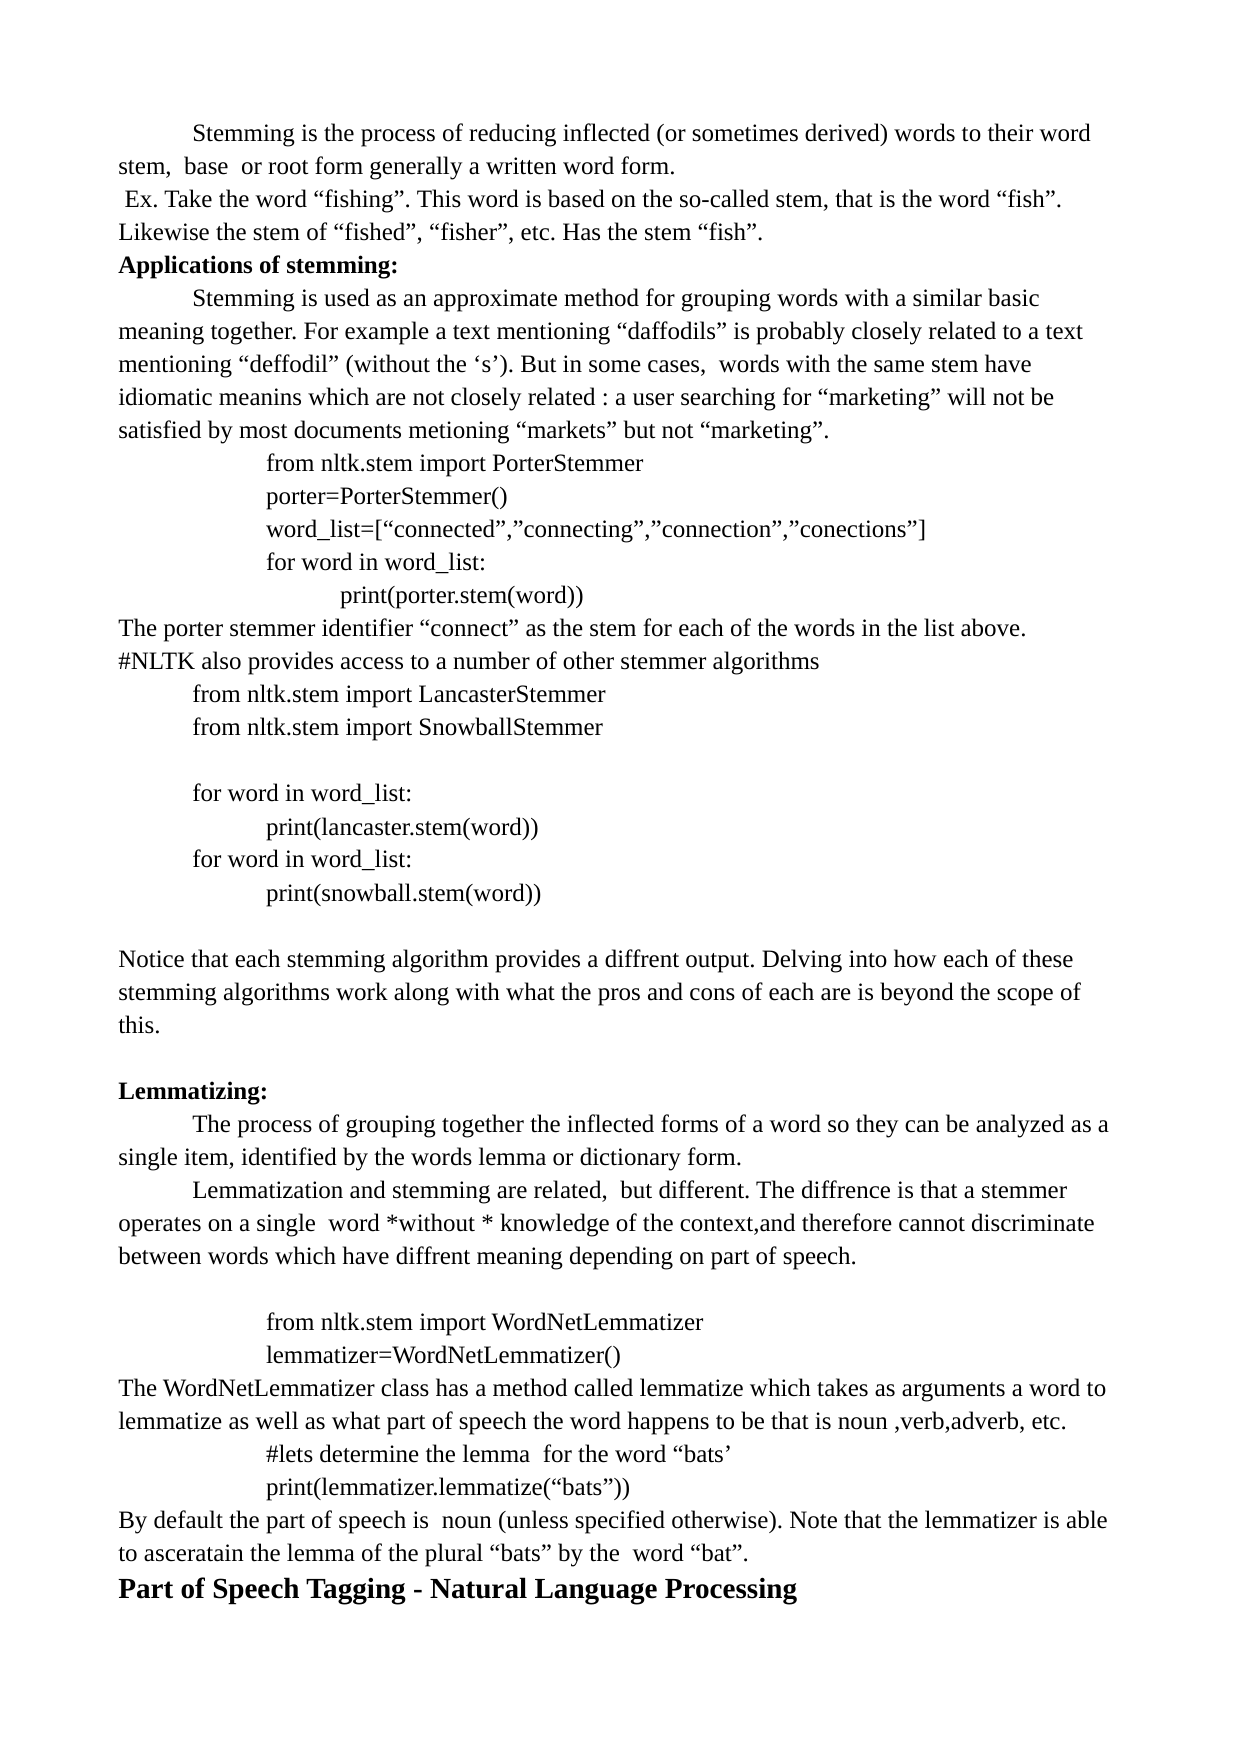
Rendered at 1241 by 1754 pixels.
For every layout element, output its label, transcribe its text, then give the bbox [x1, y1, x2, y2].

text By default the part of speech is noun (unless specified otherwise). Note that the lemmatizer is able to asceratain the lemma of the plural “bats” by the word “bat”. [118, 1505, 1122, 1567]
text word_list=[“connected”,”connecting”,”connection”,”conections”] [118, 514, 1122, 543]
text print(porter.stem(word)) [118, 580, 1122, 609]
text Applications of stemming: [118, 250, 1122, 279]
text Lemmatization and stemming are related, but different. The diffrence is that a stemmer operates on a single word *without * knowledge of the context,and therefore cannot discriminate between words which have diffrent meaning depending on part of speech. [118, 1175, 1122, 1269]
text from nltk.stem import SnowballStemmer [118, 712, 1122, 741]
text for word in word_list: [118, 778, 1122, 807]
text Notice that each stemming algorithm provides a diffrent output. Delving into how each of these stemming algorithms work along with what the pros and cons of each are is beyond the scope of this. [118, 944, 1122, 1038]
subtitle Part of Speech Tagging - Natural Language Processing [118, 1571, 1122, 1604]
text #lets determine the lemma for the word “bats’ [118, 1439, 1122, 1468]
text The WordNetLemmatizer class has a method called lemmatize which takes as arguments a word to lemmatize as well as what part of speech the word happens to be that is noun ,verb,adverb, etc. [118, 1373, 1122, 1435]
text Stemming is used as an approximate method for grouping words with a similar basic meaning together. For example a text mentioning “daffodils” is probably closely related to a text mentioning “deffodil” (without the ‘s’). But in some cases, words with the same stem have idiomatic meanins which are not closely related : a user searching for “marketing” will not be satisfied by most documents metioning “markets” but not “marketing”. [118, 283, 1122, 444]
text for word in word_list: [118, 844, 1122, 873]
text print(lancaster.stem(word)) [118, 812, 1122, 840]
text Stemming is the process of reducing inflected (or sometimes derived) words to their word stem, base or root form generally a written word form. [118, 118, 1122, 180]
text The process of grouping together the inflected forms of a word so they can be analyzed as a single item, identified by the words lemma or dictionary form. [118, 1109, 1122, 1171]
text from nltk.stem import LancasterStemmer [118, 679, 1122, 708]
text #NLTK also provides access to a number of other stemmer algorithms [118, 646, 1122, 675]
text from nltk.stem import PorterStemmer [118, 448, 1122, 477]
text Ex. Take the word “fishing”. This word is based on the so-called stem, that is the word “fish”. Likewise the stem of “fished”, “fisher”, etc. Has the stem “fish”. [118, 184, 1122, 246]
text The porter stemmer identifier “connect” as the stem for each of the words in the list above. [118, 613, 1122, 642]
text lemmatizer=WordNetLemmatizer() [118, 1340, 1122, 1369]
text Lemmatizing: [118, 1076, 1122, 1104]
text print(snowball.stem(word)) [118, 878, 1122, 906]
text for word in word_list: [118, 547, 1122, 576]
text from nltk.stem import WordNetLemmatizer [118, 1307, 1122, 1336]
text porter=PorterStemmer() [118, 481, 1122, 510]
text print(lemmatizer.lemmatize(“bats”)) [118, 1472, 1122, 1501]
